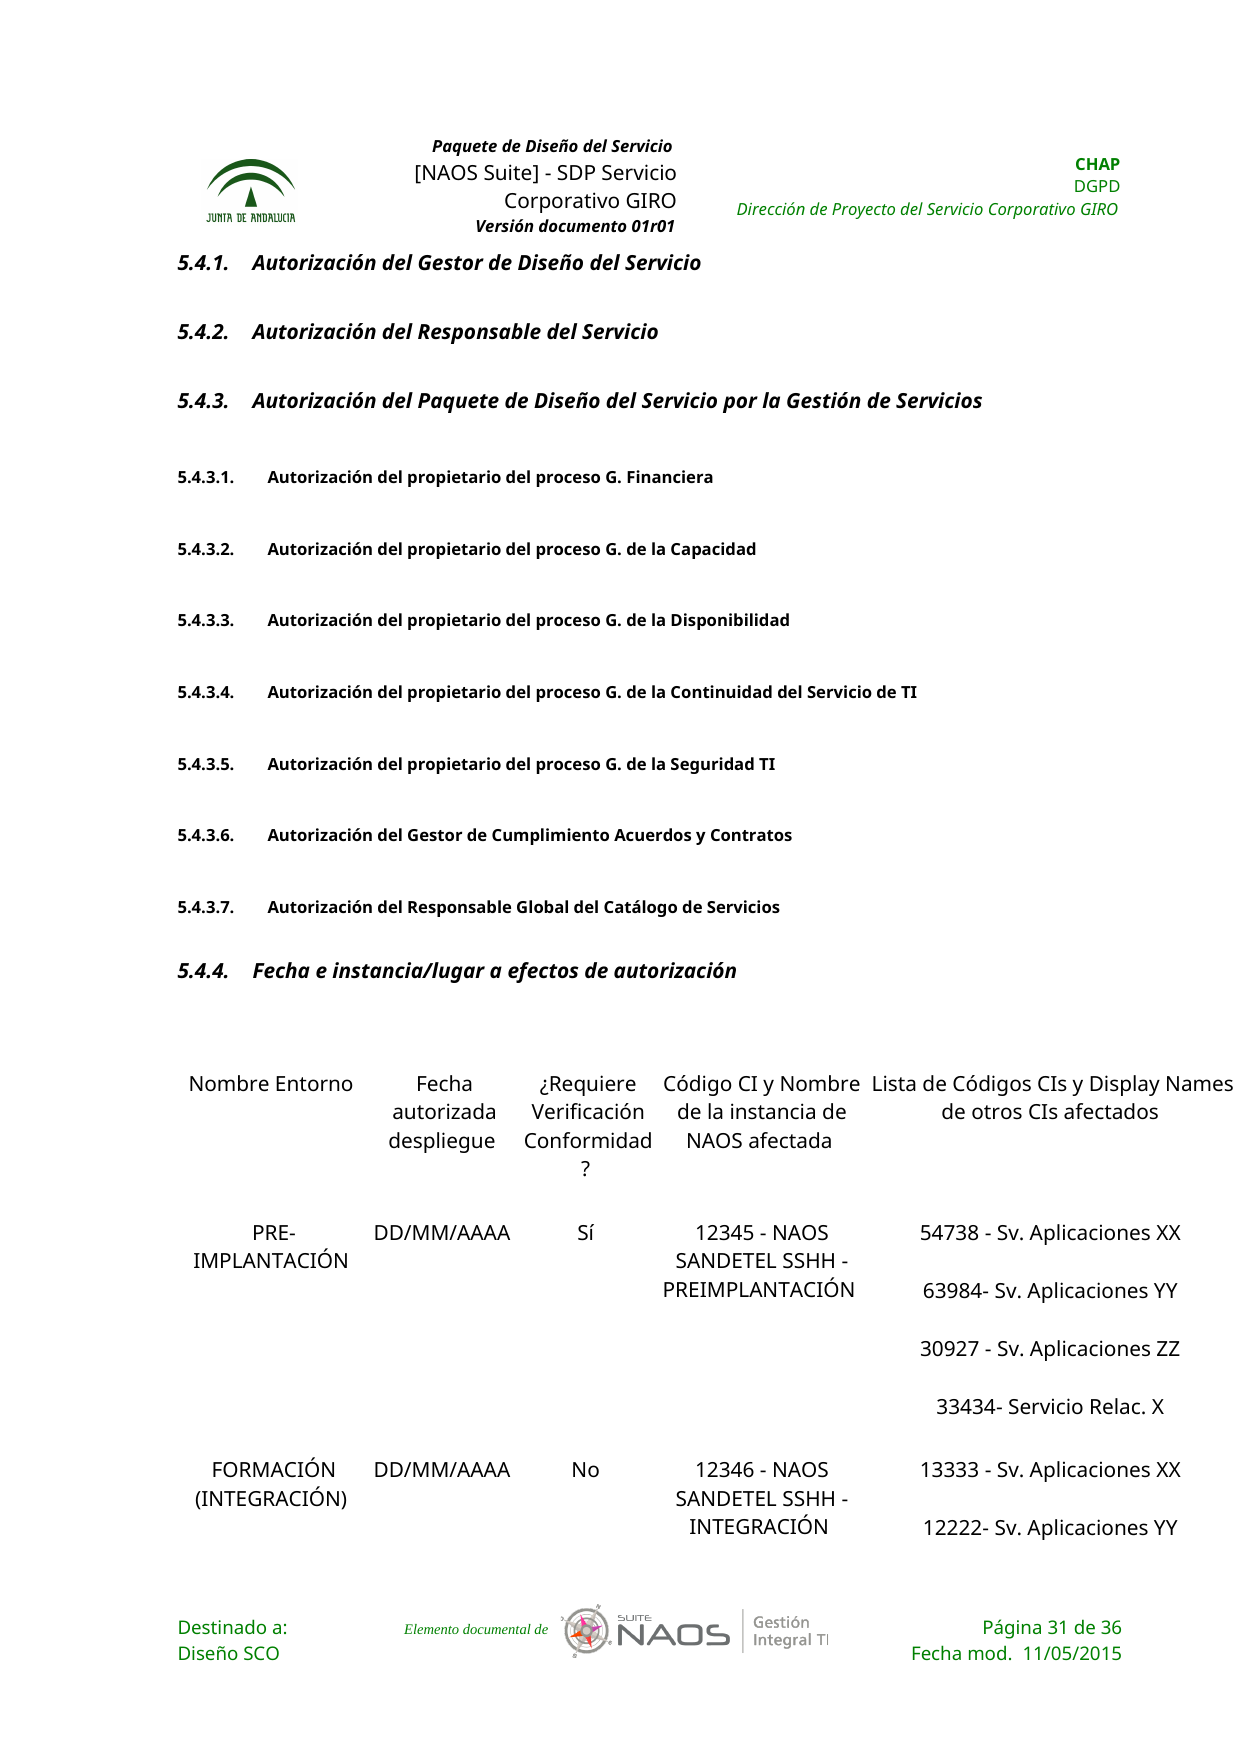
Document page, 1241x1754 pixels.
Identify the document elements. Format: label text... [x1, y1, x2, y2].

table_cell 12345 - NAOS SANDETEL SSHH - PREIMPLANTACIÓN [658, 1215, 866, 1453]
table_cell DD/MM/AAAA [370, 1453, 519, 1574]
subtitle Autorización del propietario del proceso G. de la Seguridad TI [177, 752, 1122, 775]
subtitle Autorización del Responsable Global del Catálogo de Servicios [177, 895, 1122, 918]
subtitle Autorización del propietario del proceso G. de la Continuidad del Servicio de TI [177, 681, 1122, 703]
table_cell 12346 - NAOS SANDETEL SSHH - INTEGRACIÓN [658, 1453, 866, 1574]
subtitle Autorización del propietario del proceso G. Financiera [177, 466, 1122, 488]
table_header Fecha autorizada despliegue [370, 1066, 519, 1215]
subtitle Autorización del Gestor de Diseño del Servicio [177, 248, 1122, 277]
subtitle Autorización del propietario del proceso G. de la Capacidad [177, 537, 1122, 560]
table_header ¿Requiere Verificación Conformidad? [519, 1066, 657, 1215]
table_cell FORMACIÓN (INTEGRACIÓN) [177, 1453, 370, 1574]
subtitle Autorización del Paquete de Diseño del Servicio por la Gestión de Servicios [177, 386, 1122, 415]
subtitle Autorización del Gestor de Cumplimiento Acuerdos y Contratos [177, 824, 1122, 846]
table_header Nombre Entorno [177, 1066, 370, 1215]
subtitle Autorización del Responsable del Servicio [177, 317, 1122, 346]
table_header Lista de Códigos CIs y Display Names de otros CIs afectados [866, 1066, 1240, 1215]
table_cell 13333 - Sv. Aplicaciones XX 12222- Sv. Aplicaciones YY [866, 1453, 1240, 1574]
table_header Código CI y Nombre de la instancia de NAOS afectada [658, 1066, 866, 1215]
picture [201, 159, 298, 226]
table_cell DD/MM/AAAA [370, 1215, 519, 1453]
table_cell 54738 - Sv. Aplicaciones XX 63984- Sv. Aplicaciones YY 30927 - Sv. Aplicaciones ZZ 33434- Servicio Relac. X [866, 1215, 1240, 1453]
picture [560, 1604, 829, 1658]
table_cell No [519, 1453, 657, 1574]
subtitle Fecha e instancia/lugar a efectos de autorización [177, 957, 1122, 985]
subtitle Autorización del propietario del proceso G. de la Disponibilidad [177, 609, 1122, 632]
table_cell PRE-IMPLANTACIÓN [177, 1215, 370, 1453]
table_cell Sí [519, 1215, 657, 1453]
